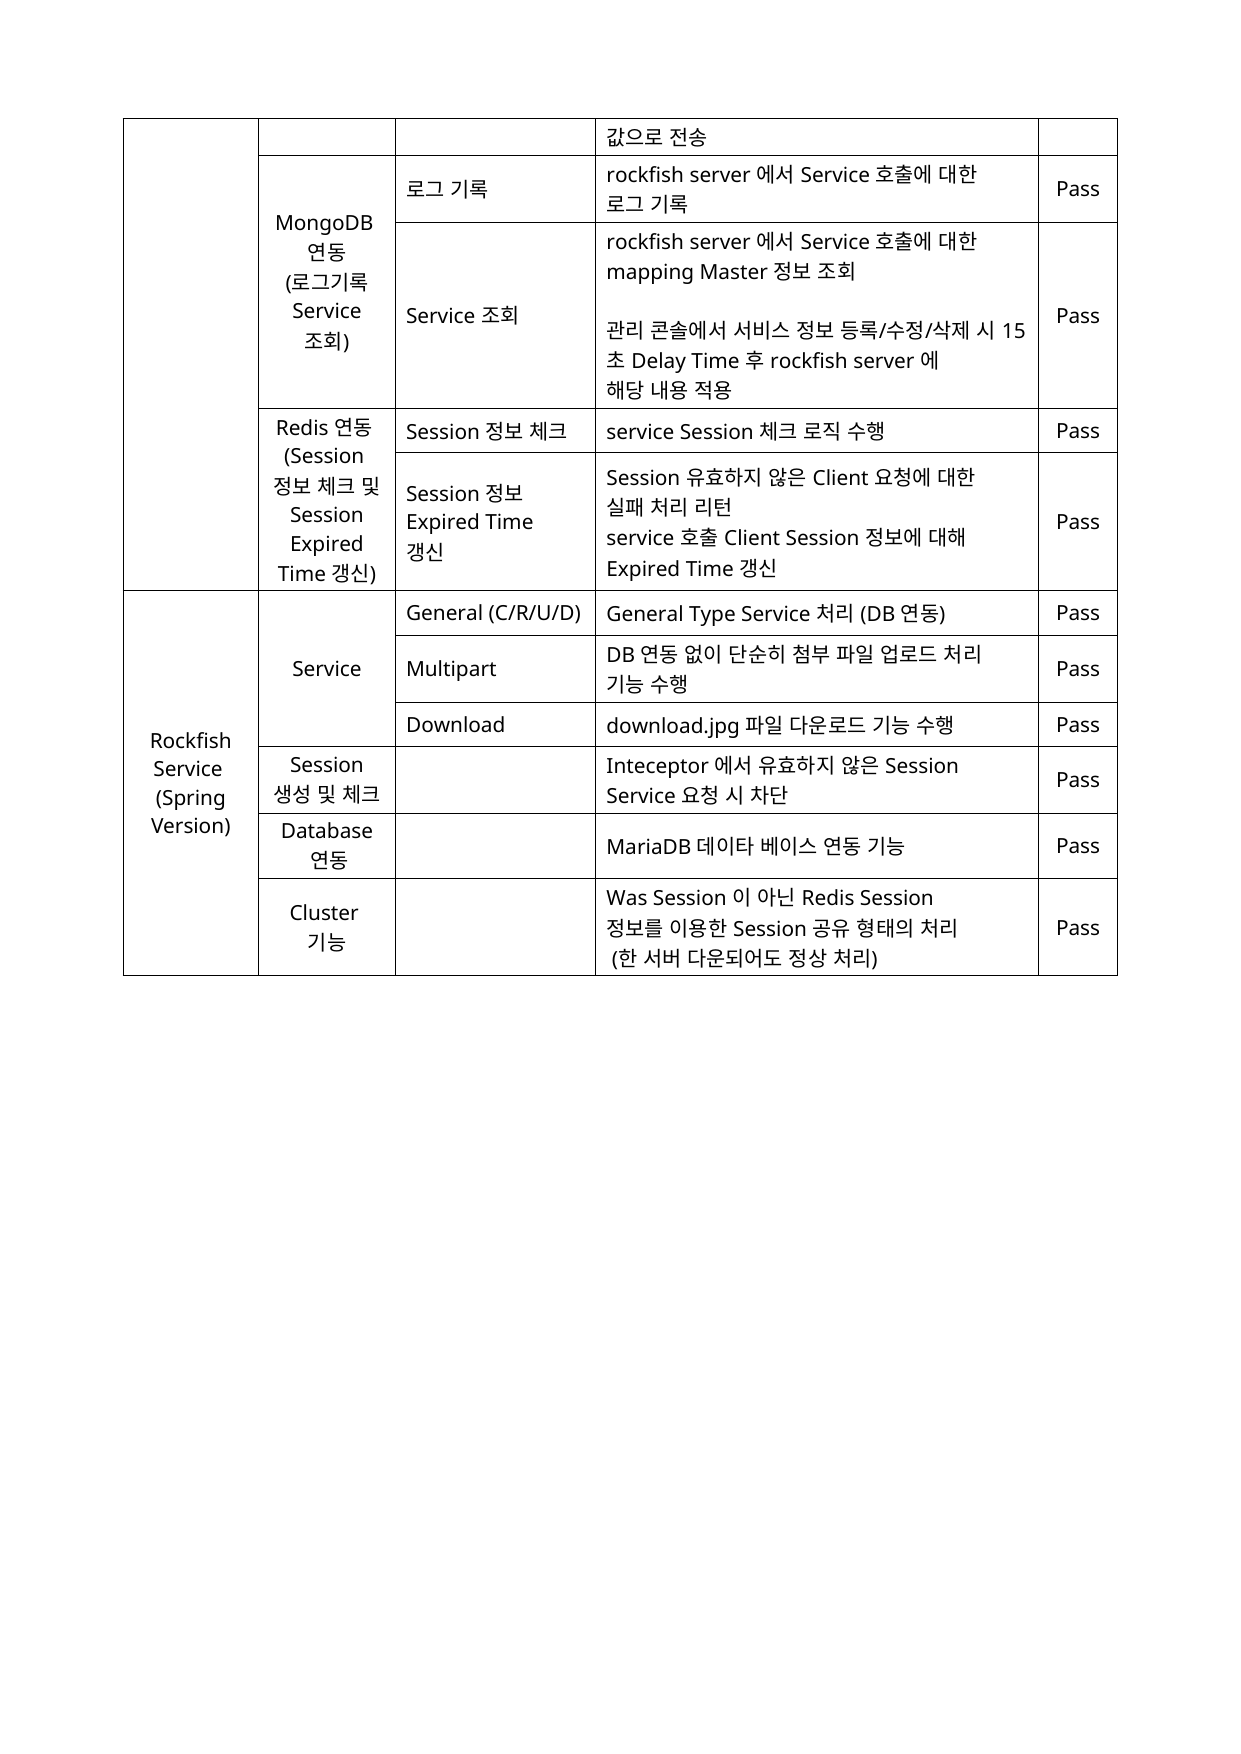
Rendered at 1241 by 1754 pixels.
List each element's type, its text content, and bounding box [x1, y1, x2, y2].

table_cell rockfish server 에서 Service 호출에 대한 mapping Master 정보 조회 관리 콘솔에서 서비스 정보 등록/수정/삭제 시 15초 Delay Time 후 rockfish server 에 해당 내용 적용 [596, 223, 1038, 408]
table_cell 로그 기록 [396, 156, 595, 222]
table_cell [259, 119, 395, 155]
table_cell Pass [1039, 591, 1117, 635]
table_cell Pass [1039, 223, 1117, 408]
table_cell MariaDB 데이타 베이스 연동 기능 [596, 814, 1038, 878]
table_cell MongoDB 연동 (로그기록 Service 조회) [259, 156, 395, 408]
table_cell [396, 879, 595, 975]
table_cell [124, 119, 258, 590]
table_cell Pass [1039, 814, 1117, 878]
table_cell Was Session 이 아닌 Redis Session 정보를 이용한 Session 공유 형태의 처리 (한 서버 다운되어도 정상 처리) [596, 879, 1038, 975]
table_cell [1039, 119, 1117, 155]
table_cell Pass [1039, 703, 1117, 746]
table_cell Pass [1039, 879, 1117, 975]
table_cell Pass [1039, 409, 1117, 452]
table_cell [396, 119, 595, 155]
table_cell Multipart [396, 636, 595, 702]
table_cell Pass [1039, 453, 1117, 590]
table_cell Service [259, 591, 395, 746]
table_cell Database 연동 [259, 814, 395, 878]
table_cell Session 정보 Expired Time 갱신 [396, 453, 595, 590]
table_cell Session 유효하지 않은 Client 요청에 대한 실패 처리 리턴 service 호출 Client Session 정보에 대해 Expired Time 갱신 [596, 453, 1038, 590]
table_cell Service 조회 [396, 223, 595, 408]
table_cell 값으로 전송 [596, 119, 1038, 155]
table_cell download.jpg 파일 다운로드 기능 수행 [596, 703, 1038, 746]
table_cell Rockfish Service (Spring Version) [124, 591, 258, 975]
table_cell Inteceptor 에서 유효하지 않은 Session Service 요청 시 차단 [596, 747, 1038, 813]
table_cell [396, 814, 595, 878]
table_cell Pass [1039, 636, 1117, 702]
table_cell service Session 체크 로직 수행 [596, 409, 1038, 452]
table_cell Pass [1039, 156, 1117, 222]
table_cell General Type Service 처리 (DB 연동) [596, 591, 1038, 635]
table_cell Cluster 기능 [259, 879, 395, 975]
table_cell DB 연동 없이 단순히 첨부 파일 업로드 처리 기능 수행 [596, 636, 1038, 702]
table_cell Session 정보 체크 [396, 409, 595, 452]
table_cell [396, 747, 595, 813]
table_cell Session 생성 및 체크 [259, 747, 395, 813]
table_cell Download [396, 703, 595, 746]
table_cell General (C/R/U/D) [396, 591, 595, 635]
table_cell rockfish server 에서 Service 호출에 대한 로그 기록 [596, 156, 1038, 222]
table_cell Pass [1039, 747, 1117, 813]
table_cell Redis 연동 (Session 정보 체크 및 Session Expired Time 갱신) [259, 409, 395, 590]
